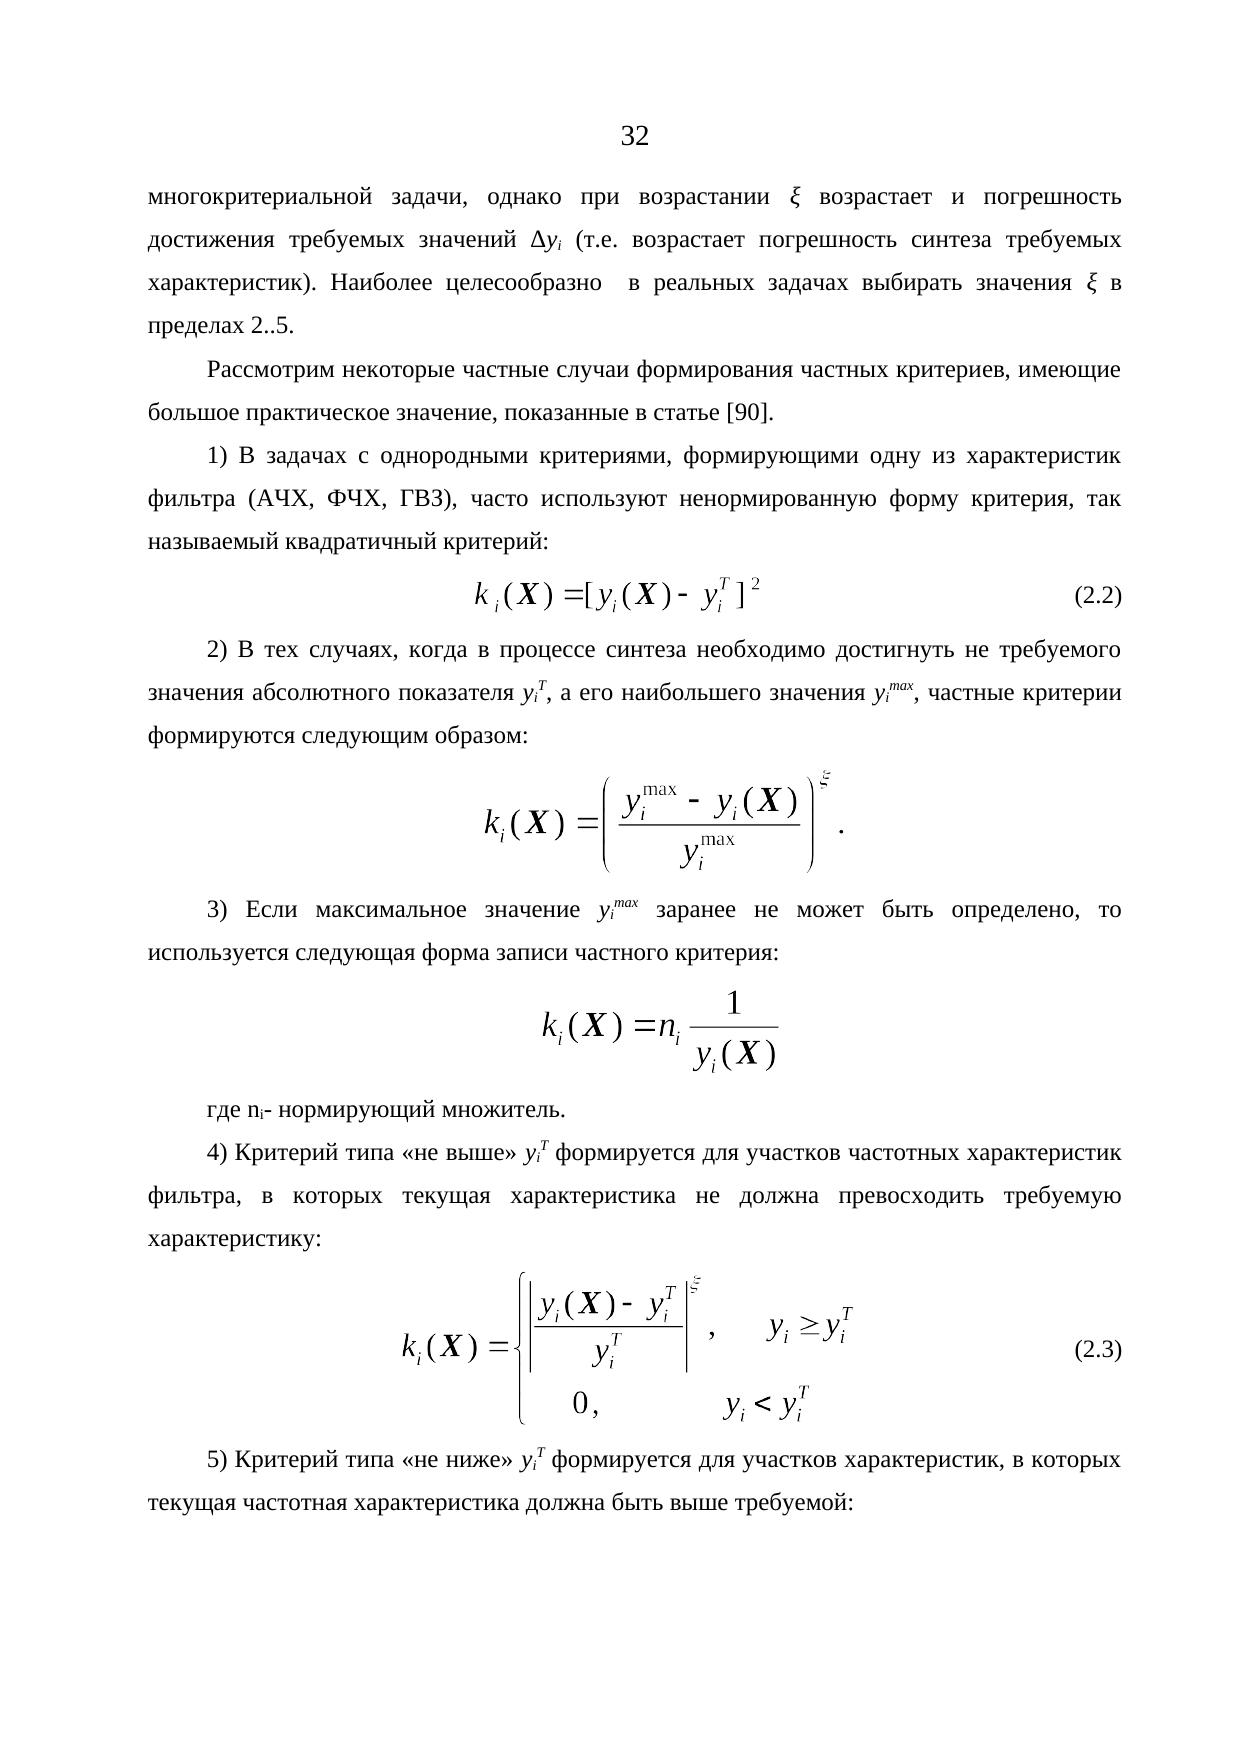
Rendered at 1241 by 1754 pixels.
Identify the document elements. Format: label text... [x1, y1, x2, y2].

text 1) В задачах с однородными критериями, формирующими одну из характеристик фильтра (АЧХ, ФЧХ, ГВЗ), часто используют ненормированную форму критерия, так называемый квадратичный критерий: [148, 440, 1122, 555]
text (2.3) [148, 1266, 1122, 1430]
text 4) Критерий типа «не выше» yiT формируется для участков частотных характеристик фильтра, в которых текущая характеристика не должна превосходить требуемую характеристику: [148, 1137, 1122, 1252]
text где ni- нормирующий множитель. [148, 1094, 1122, 1123]
text (2.2) [148, 569, 1122, 619]
text Рассмотрим некоторые частные случаи формирования частных критериев, имеющие большое практическое значение, показанные в статье [90]. [148, 354, 1122, 426]
text 2) В тех случаях, когда в процессе синтеза необходимо достигнуть не требуемого значения абсолютного показателя yiT, а его наибольшего значения yimax, частные критерии формируются следующим образом: [148, 634, 1122, 749]
text 5) Критерий типа «не ниже» yiT формируется для участков характеристик, в которых текущая частотная характеристика должна быть выше требуемой: [148, 1444, 1122, 1516]
text 3) Если максимальное значение yimax заранее не может быть определено, то используется следующая форма записи частного критерия: [148, 894, 1122, 966]
text многокритериальной задачи, однако при возрастании ξ возрастает и погрешность достижения требуемых значений ∆yi (т.е. возрастает погрешность синтеза требуемых характеристик). Наиболее целесообразно в реальных задачах выбирать значения ξ в пределах 2..5. [148, 181, 1122, 339]
